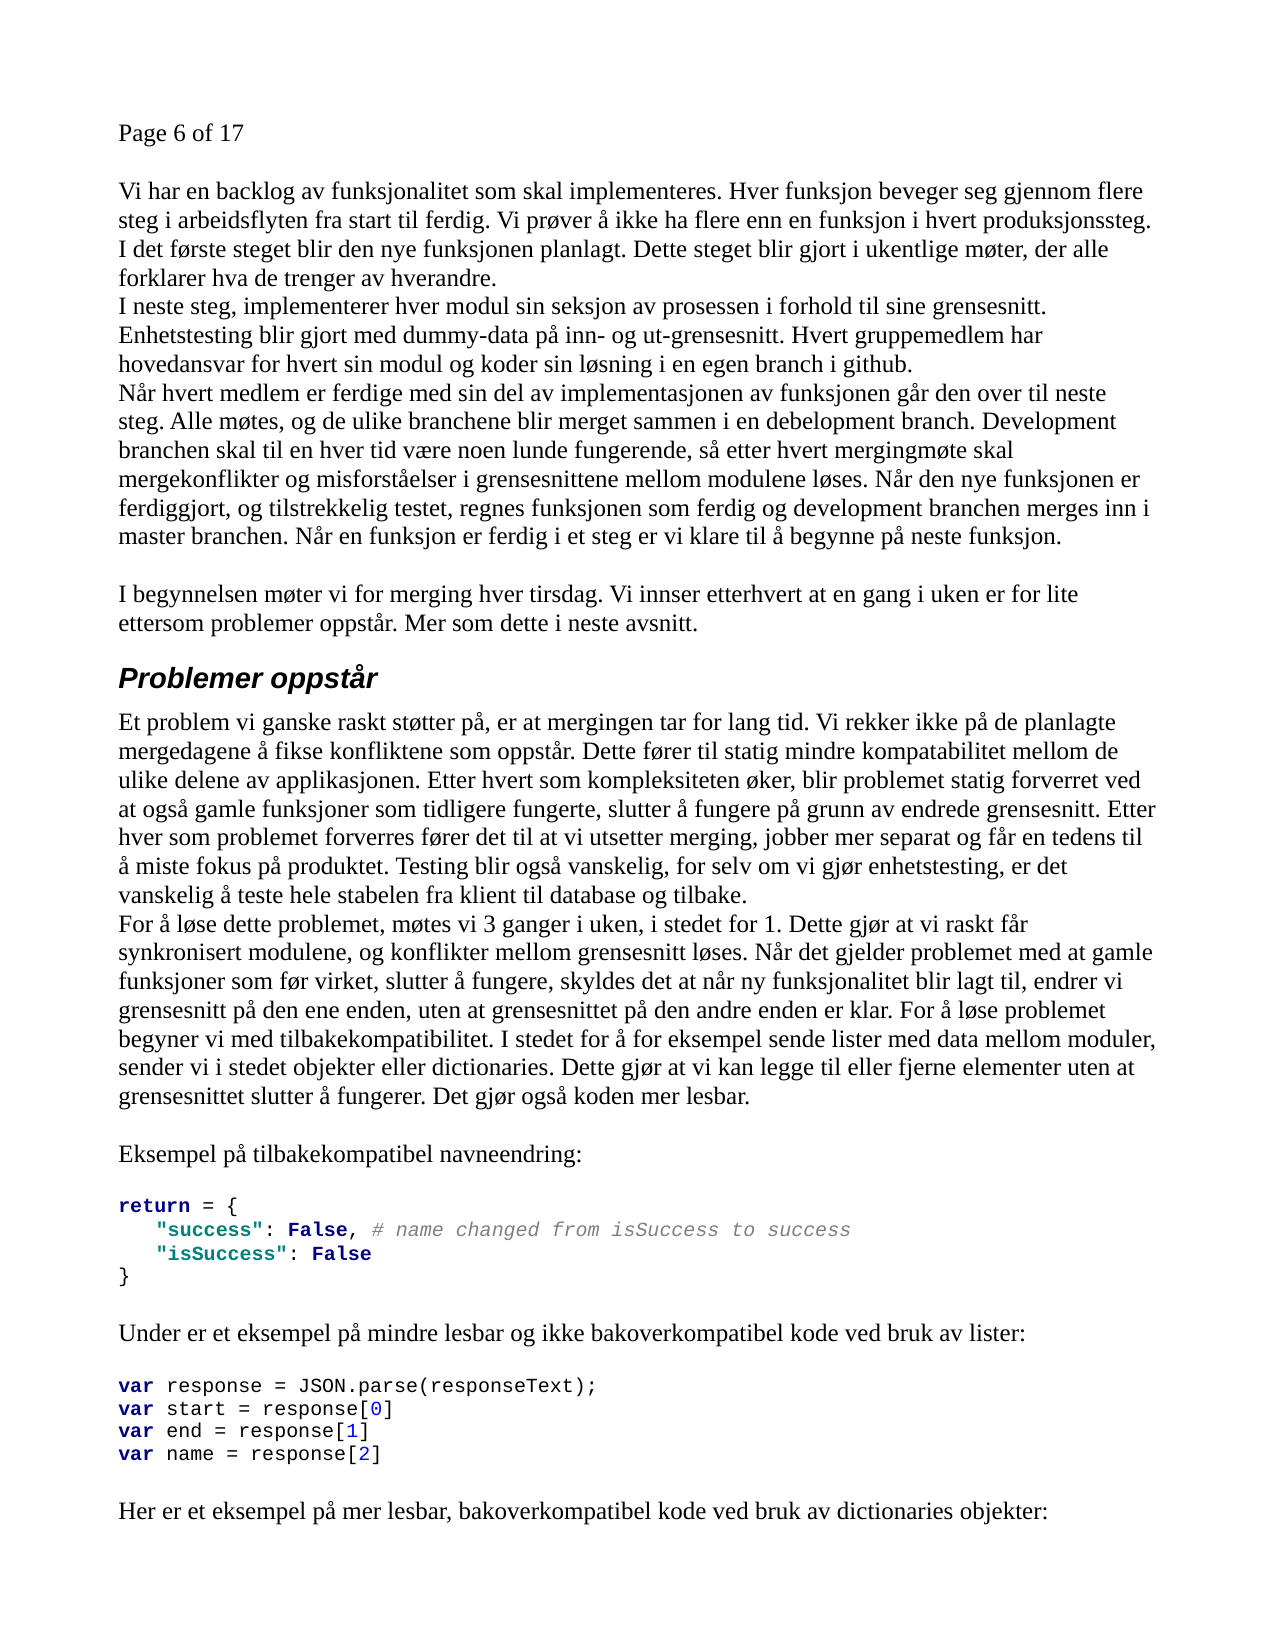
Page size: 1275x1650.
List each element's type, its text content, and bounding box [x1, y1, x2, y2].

text For å løse dette problemet, møtes vi 3 ganger i uken, i stedet for 1. Dette gjør at vi raskt får synkronisert modulene, og konflikter mellom grensesnitt løses. Når det gjelder problemet med at gamle funksjoner som før virket, slutter å fungere, skyldes det at når ny funksjonalitet blir lagt til, endrer vi grensesnitt på den ene enden, uten at grensesnittet på den andre enden er klar. For å løse problemet begyner vi med tilbakekompatibilitet. I stedet for å for eksempel sende lister med data mellom moduler, sender vi i stedet objekter eller dictionaries. Dette gjør at vi kan legge til eller fjerne elementer uten at grensesnittet slutter å fungerer. Det gjør også koden mer lesbar. [118, 909, 1157, 1110]
text I begynnelsen møter vi for merging hver tirsdag. Vi innser etterhvert at en gang i uken er for lite ettersom problemer oppstår. Mer som dette i neste avsnitt. [118, 579, 1157, 636]
text Et problem vi ganske raskt støtter på, er at mergingen tar for lang tid. Vi rekker ikke på de planlagte mergedagene å fikse konfliktene som oppstår. Dette fører til statig mindre kompatabilitet mellom de ulike delene av applikasjonen. Etter hvert som kompleksiteten øker, blir problemet statig forverret ved at også gamle funksjoner som tidligere fungerte, slutter å fungere på grunn av endrede grensesnitt. Etter hver som problemet forverres fører det til at vi utsetter merging, jobber mer separat og får en tedens til å miste fokus på produktet. Testing blir også vanskelig, for selv om vi gjør enhetstesting, er det vanskelig å teste hele stabelen fra klient til database og tilbake. [118, 707, 1157, 909]
text var name = response[2] [118, 1444, 1157, 1467]
text return = { [118, 1196, 1157, 1219]
text Her er et eksempel på mer lesbar, bakoverkompatibel kode ved bruk av dictionaries objekter: [118, 1496, 1157, 1525]
text "success": False, # name changed from isSuccess to success [118, 1219, 1157, 1242]
text Eksempel på tilbakekompatibel navneendring: [118, 1139, 1157, 1167]
text var start = response[0] [118, 1398, 1157, 1421]
text "isSuccess": False [118, 1242, 1157, 1266]
text I det første steget blir den nye funksjonen planlagt. Dette steget blir gjort i ukentlige møter, der alle forklarer hva de trenger av hverandre. [118, 234, 1157, 291]
text I neste steg, implementerer hver modul sin seksjon av prosessen i forhold til sine grensesnitt. Enhetstesting blir gjort med dummy-data på inn- og ut-grensesnitt. Hvert gruppemedlem har hovedansvar for hvert sin modul og koder sin løsning i en egen branch i github. [118, 291, 1157, 378]
text var response = JSON.parse(responseText); [118, 1376, 1157, 1398]
subtitle Problemer oppstår [118, 661, 1157, 695]
text var end = response[1] [118, 1421, 1157, 1444]
text } [118, 1266, 1157, 1289]
text Når hvert medlem er ferdige med sin del av implementasjonen av funksjonen går den over til neste steg. Alle møtes, og de ulike branchene blir merget sammen i en debelopment branch. Development branchen skal til en hver tid være noen lunde fungerende, så etter hvert mergingmøte skal mergekonflikter og misforståelser i grensesnittene mellom modulene løses. Når den nye funksjonen er ferdiggjort, og tilstrekkelig testet, regnes funksjonen som ferdig og development branchen merges inn i master branchen. Når en funksjon er ferdig i et steg er vi klare til å begynne på neste funksjon. [118, 378, 1157, 550]
text Vi har en backlog av funksjonalitet som skal implementeres. Hver funksjon beveger seg gjennom flere steg i arbeidsflyten fra start til ferdig. Vi prøver å ikke ha flere enn en funksjon i hvert produksjonssteg. [118, 176, 1157, 234]
text Under er et eksempel på mindre lesbar og ikke bakoverkompatibel kode ved bruk av lister: [118, 1318, 1157, 1347]
